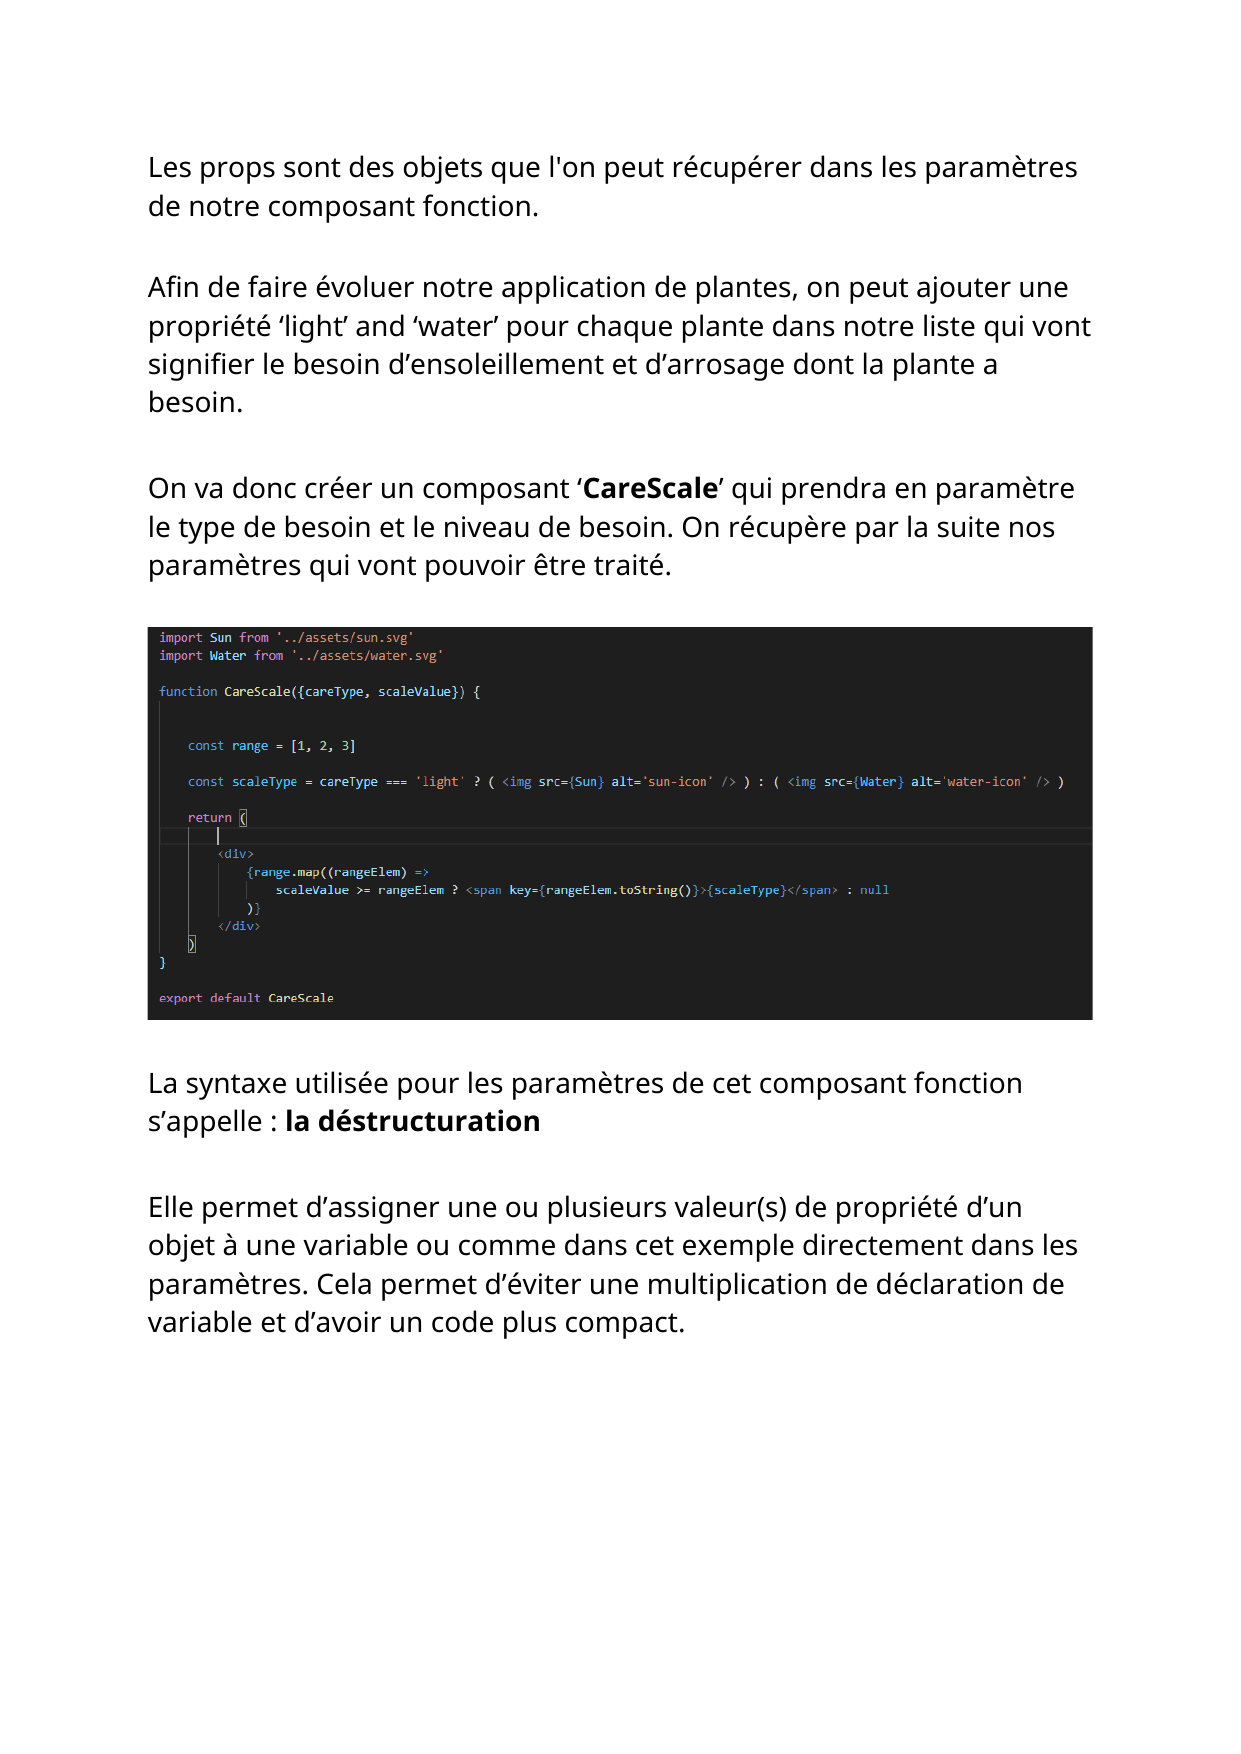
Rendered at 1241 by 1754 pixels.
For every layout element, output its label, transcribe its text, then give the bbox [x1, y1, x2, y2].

text La syntaxe utilisée pour les paramètres de cet composant fonction s’appelle : la déstructuration [148, 1063, 1093, 1140]
text Afin de faire évoluer notre application de plantes, on peut ajouter une propriété ‘light’ and ‘water’ pour chaque plante dans notre liste qui vont signifier le besoin d’ensoleillement et d’arrosage dont la plante a besoin. [148, 268, 1093, 421]
text Les props sont des objets que l'on peut récupérer dans les paramètres de notre composant fonction. [148, 148, 1093, 224]
text Elle permet d’assigner une ou plusieurs valeur(s) de propriété d’un objet à une variable ou comme dans cet exemple directement dans les paramètres. Cela permet d’éviter une multiplication de déclaration de variable et d’avoir un code plus compact. [148, 1187, 1093, 1341]
text On va donc créer un composant ‘CareScale’ qui prendra en paramètre le type de besoin et le niveau de besoin. On récupère par la suite nos paramètres qui vont pouvoir être traité. [148, 469, 1093, 584]
